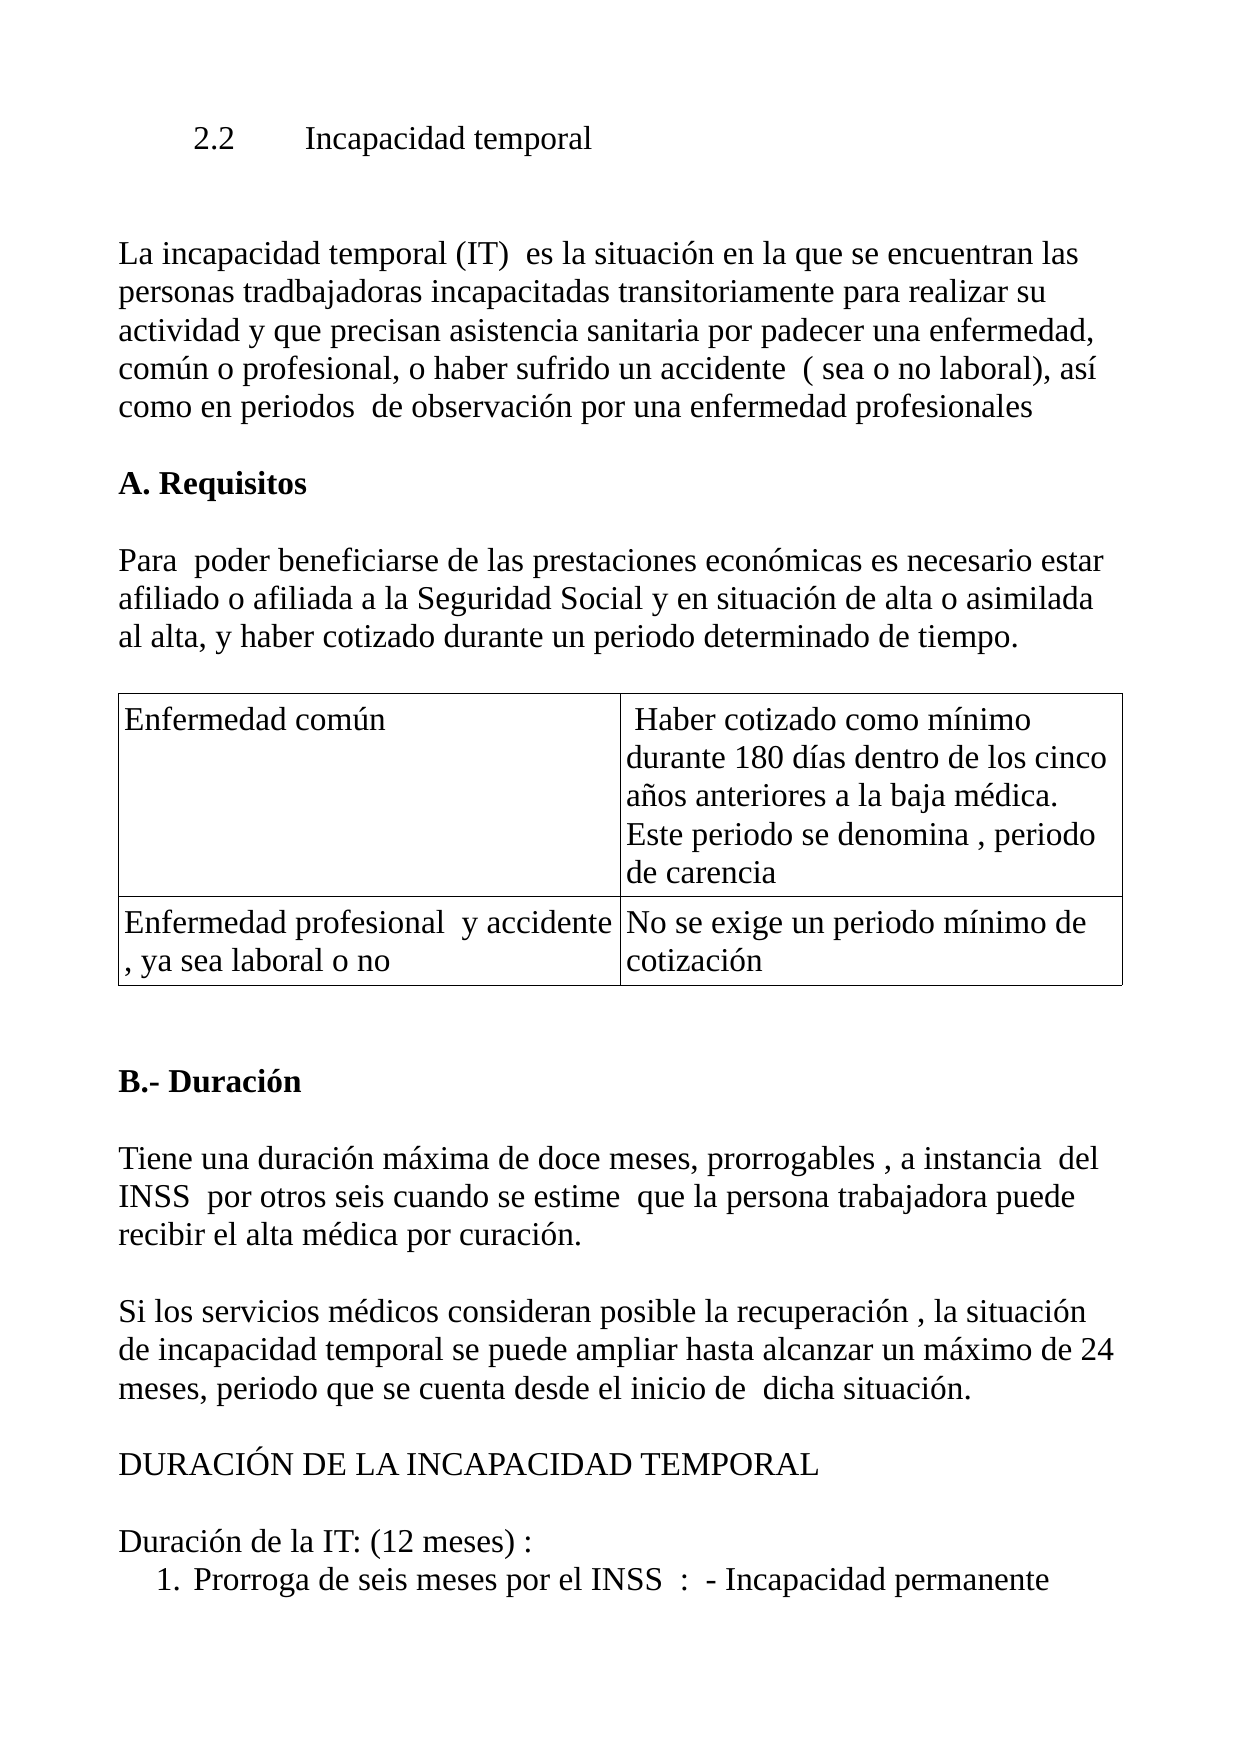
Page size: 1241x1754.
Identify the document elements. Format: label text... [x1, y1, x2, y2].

text Duración de la IT: (12 meses) : [118, 1521, 1122, 1560]
text Si los servicios médicos consideran posible la recuperación , la situación de incapacidad temporal se puede ampliar hasta alcanzar un máximo de 24 meses, periodo que se cuenta desde el inicio de dicha situación. [118, 1291, 1122, 1406]
text B.- Duración [118, 1061, 1122, 1100]
text Tiene una duración máxima de doce meses, prorrogables , a instancia del INSS por otros seis cuando se estime que la persona trabajadora puede recibir el alta médica por curación. [118, 1138, 1122, 1253]
text DURACIÓN DE LA INCAPACIDAD TEMPORAL [118, 1445, 1122, 1483]
table_header Enfermedad común [119, 694, 620, 896]
text Para poder beneficiarse de las prestaciones económicas es necesario estar afiliado o afiliada a la Seguridad Social y en situación de alta o asimilada al alta, y haber cotizado durante un periodo determinado de tiempo. [118, 540, 1122, 655]
table_cell Enfermedad profesional y accidente , ya sea laboral o no [119, 897, 620, 984]
text A. Requisitos [118, 463, 1122, 501]
table_cell No se exige un periodo mínimo de cotización [621, 897, 1122, 984]
table_header Haber cotizado como mínimo durante 180 días dentro de los cinco años anteriores a la baja médica. Este periodo se denomina , periodo de carencia [621, 694, 1122, 896]
list Incapacidad temporal [193, 118, 1122, 156]
text La incapacidad temporal (IT) es la situación en la que se encuentran las personas tradbajadoras incapacitadas transitoriamente para realizar su actividad y que precisan asistencia sanitaria por padecer una enfermedad, común o profesional, o haber sufrido un accidente ( sea o no laboral), así como en periodos de observación por una enfermedad profesionales [118, 233, 1122, 425]
list Prorroga de seis meses por el INSS : - Incapacidad permanente [156, 1560, 1122, 1598]
